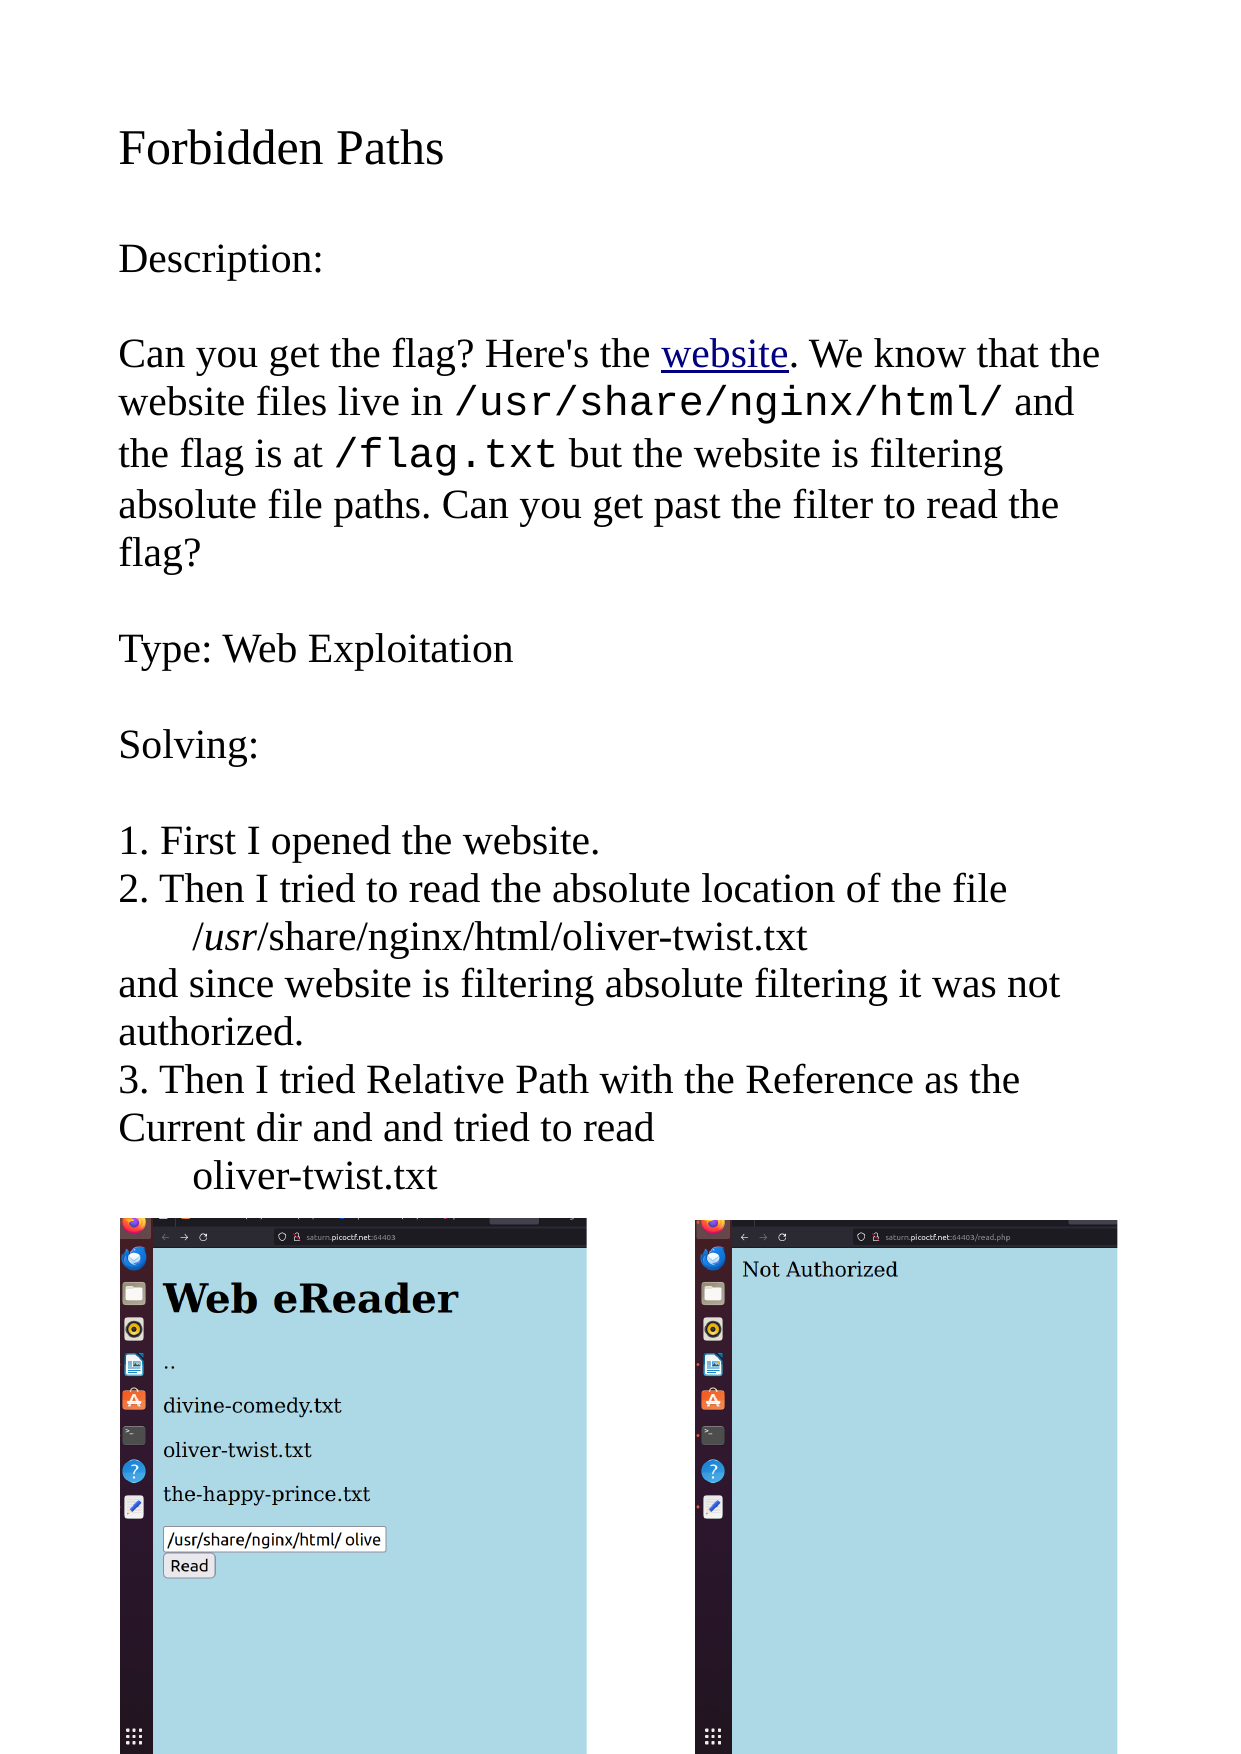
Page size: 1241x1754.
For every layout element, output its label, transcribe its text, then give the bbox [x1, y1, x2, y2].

text Solving: [118, 719, 1122, 767]
text 3. Then I tried Relative Path with the Reference as the Current dir and and tried to read [118, 1055, 1122, 1151]
picture [120, 1218, 128, 1754]
text Type: Web Exploitation [118, 623, 1122, 671]
text 1. First I opened the website. [118, 815, 1122, 863]
text oliver-twist.txt [118, 1151, 1122, 1198]
text 2. Then I tried to read the absolute location of the file [118, 863, 1122, 911]
text and since website is filtering absolute filtering it was not authorized. [118, 959, 1122, 1055]
text /usr/share/nginx/html/oliver-twist.txt [118, 911, 1122, 959]
text Description: [118, 233, 1122, 281]
text Forbidden Paths [118, 118, 1122, 176]
text Can you get the flag? Here's the website. We know that the website files live in /usr/share/nginx/html/ and the flag is at /flag.txt but the website is filtering absolute file paths. Can you get past the filter to read the flag? [118, 329, 1122, 576]
